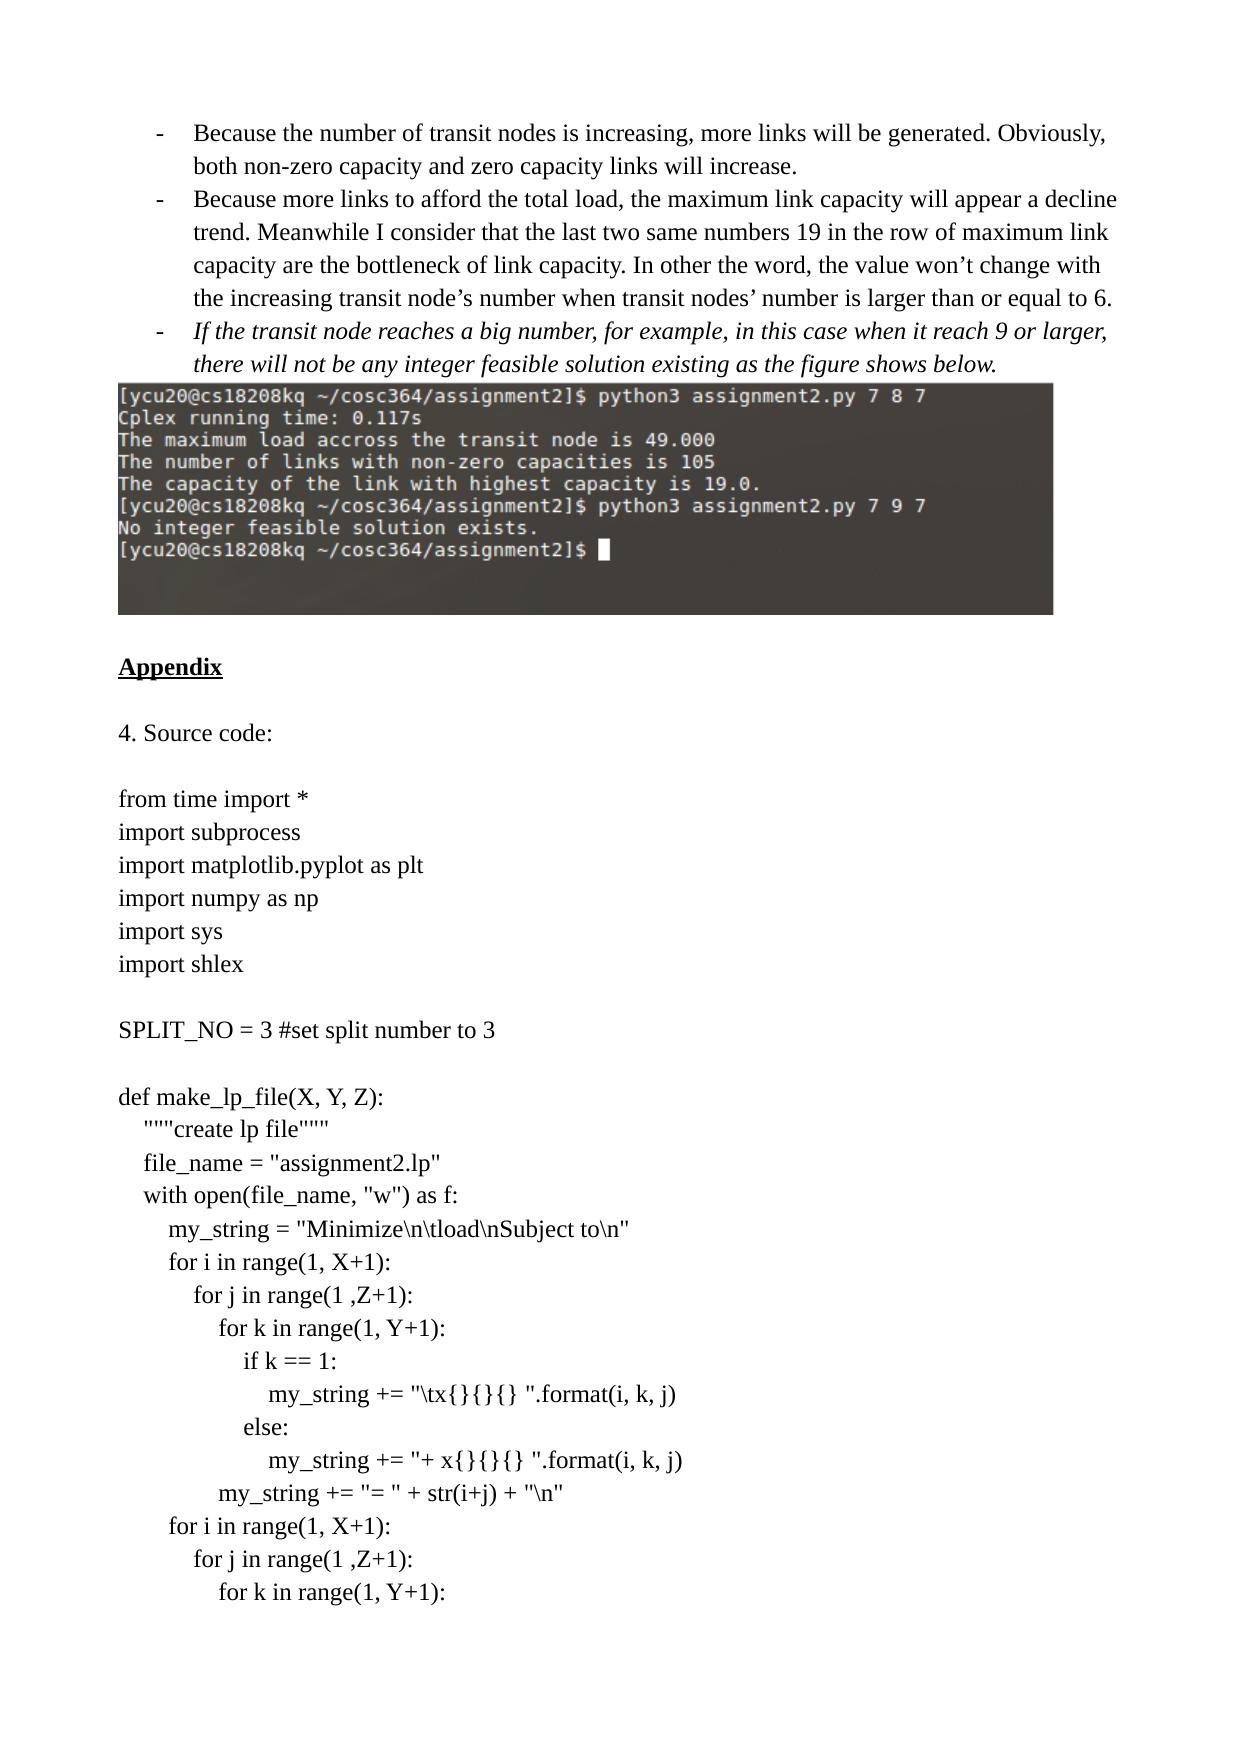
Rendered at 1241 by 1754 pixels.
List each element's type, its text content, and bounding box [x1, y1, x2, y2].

text if k == 1: [118, 1346, 1122, 1374]
list If the transit node reaches a big number, for example, in this case when it reach 9 or larger, there will not be any integer feasible solution existing as the figure shows below. [156, 316, 1122, 378]
text for k in range(1, Y+1): [118, 1577, 1122, 1606]
text my_string += "+ x{}{}{} ".format(i, k, j) [118, 1445, 1122, 1473]
text 4. Source code: [118, 718, 1122, 747]
text with open(file_name, "w") as f: [118, 1181, 1122, 1209]
text SPLIT_NO = 3 #set split number to 3 [118, 1016, 1122, 1044]
text import sys [118, 916, 1122, 945]
text file_name = "assignment2.lp" [118, 1148, 1122, 1176]
text import shlex [118, 949, 1122, 978]
text import numpy as np [118, 883, 1122, 912]
text else: [118, 1412, 1122, 1441]
text my_string = "Minimize\n\tload\nSubject to\n" [118, 1214, 1122, 1242]
text import subprocess [118, 817, 1122, 846]
text for j in range(1 ,Z+1): [118, 1544, 1122, 1573]
list Because the number of transit nodes is increasing, more links will be generated. Obviously, both non-zero capacity and zero capacity links will increase. [156, 118, 1122, 180]
text from time import * [118, 784, 1122, 813]
text for i in range(1, X+1): [118, 1247, 1122, 1275]
text my_string += "\tx{}{}{} ".format(i, k, j) [118, 1379, 1122, 1407]
text for j in range(1 ,Z+1): [118, 1280, 1122, 1308]
text """create lp file""" [118, 1114, 1122, 1143]
list Because more links to afford the total load, the maximum link capacity will appear a decline trend. Meanwhile I consider that the last two same numbers 19 in the row of maximum link capacity are the bottleneck of link capacity. In other the word, the value won’t change with the increasing transit node’s number when transit nodes’ number is larger than or equal to 6. [156, 184, 1122, 312]
text Appendix [118, 652, 1122, 681]
text my_string += "= " + str(i+j) + "\n" [118, 1478, 1122, 1507]
text def make_lp_file(X, Y, Z): [118, 1082, 1122, 1110]
text for i in range(1, X+1): [118, 1511, 1122, 1539]
text import matplotlib.pyplot as plt [118, 850, 1122, 879]
text for k in range(1, Y+1): [118, 1313, 1122, 1341]
